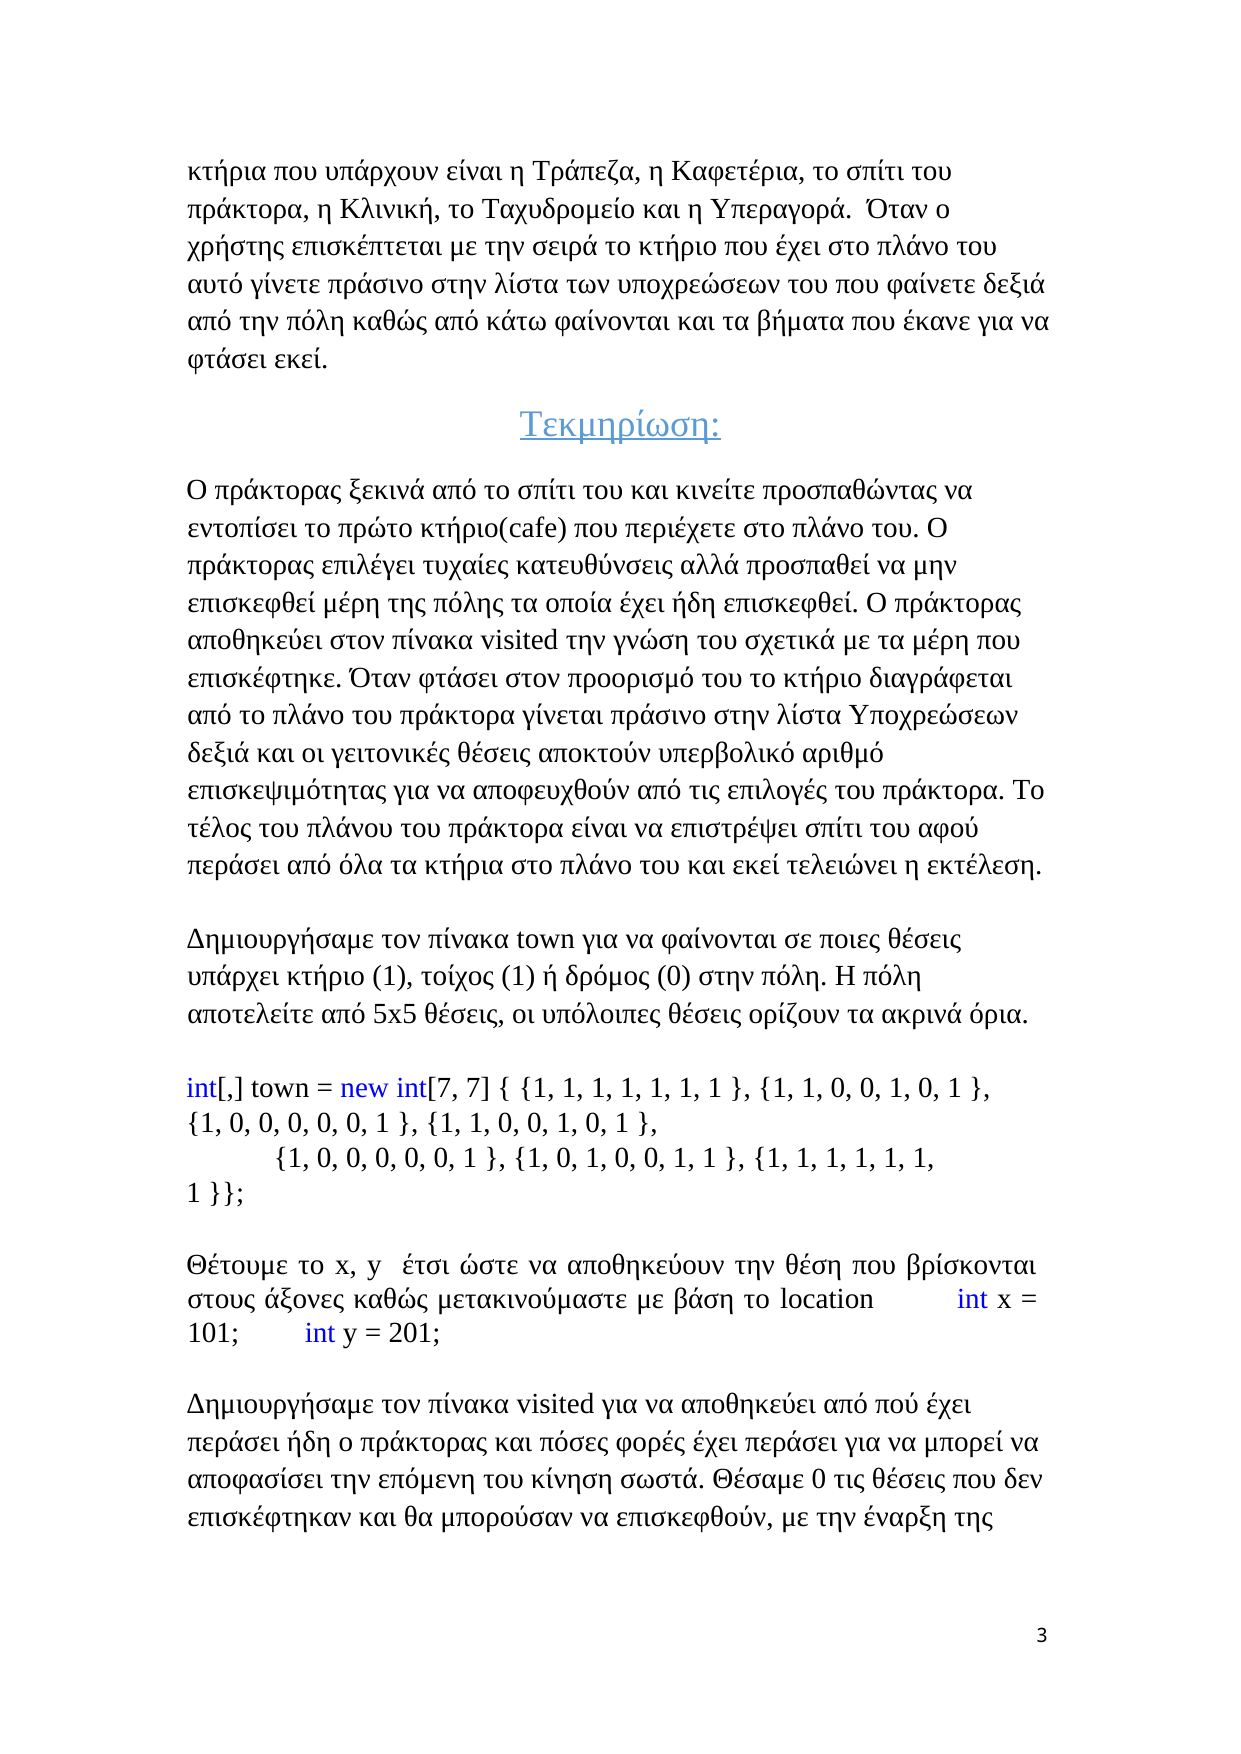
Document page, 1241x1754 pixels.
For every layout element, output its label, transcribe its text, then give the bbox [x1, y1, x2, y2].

text Δημιουργήσαμε τον πίνακα town για να φαίνονται σε ποιες θέσεις υπάρχει κτήριο (1), τοίχος (1) ή δρόμος (0) στην πόλη. Η πόλη αποτελείτε από 5x5 θέσεις, οι υπόλοιπες θέσεις ορίζουν τα ακρινά όρια. [186, 921, 1052, 1029]
text Δημιουργήσαμε τον πίνακα visited για να αποθηκεύει από πού έχει περάσει ήδη ο πράκτορας και πόσες φορές έχει περάσει για να μπορεί να αποφασίσει την επόμενη του κίνηση σωστά. Θέσαμε 0 τις θέσεις που δεν επισκέφτηκαν και θα μπορούσαν να επισκεφθούν, με την έναρξη της [186, 1387, 1052, 1533]
text int[,] town = new int[7, 7] { {1, 1, 1, 1, 1, 1, 1 }, {1, 1, 0, 0, 1, 0, 1 }, [186, 1070, 1048, 1103]
text Θέτουμε το x, y έτσι ώστε να αποθηκεύουν την θέση που βρίσκονται στους άξονες καθώς μετακινούμαστε με βάση το location int x = 101; int y = 201; [186, 1247, 1037, 1349]
text {1, 0, 0, 0, 0, 0, 1 }, {1, 1, 0, 0, 1, 0, 1 }, [186, 1105, 1048, 1138]
text Τεκμηρίωση: [187, 401, 1052, 444]
text κτήρια που υπάρχουν είναι η Τράπεζα, η Καφετέρια, το σπίτι του πράκτορα, η Κλινική, το Ταχυδρομείο και η Υπεραγορά. Όταν ο χρήστης επισκέπτεται με την σειρά το κτήριο που έχει στο πλάνο του αυτό γίνετε πράσινο στην λίστα των υποχρεώσεων του που φαίνετε δεξιά από την πόλη καθώς από κάτω φαίνονται και τα βήματα που έκανε για να φτάσει εκεί. [186, 153, 1052, 374]
text Ο πράκτορας ξεκινά από το σπίτι του και κινείτε προσπαθώντας να εντοπίσει το πρώτο κτήριο(cafe) που περιέχετε στο πλάνο του. Ο πράκτορας επιλέγει τυχαίες κατευθύνσεις αλλά προσπαθεί να μην επισκεφθεί μέρη της πόλης τα οποία έχει ήδη επισκεφθεί. Ο πράκτορας αποθηκεύει στον πίνακα visited την γνώση του σχετικά με τα μέρη που επισκέφτηκε. Όταν φτάσει στον προορισμό του το κτήριο διαγράφεται από το πλάνο του πράκτορα γίνεται πράσινο στην λίστα Υποχρεώσεων δεξιά και οι γειτονικές θέσεις αποκτούν υπερβολικό αριθμό επισκεψιμότητας για να αποφευχθούν από τις επιλογές του πράκτορα. Το τέλος του πλάνου του πράκτορα είναι να επιστρέψει σπίτι του αφού περάσει από όλα τα κτήρια στο πλάνο του και εκεί τελειώνει η εκτέλεση. [186, 472, 1052, 881]
text 1 }}; [186, 1175, 1048, 1208]
text {1, 0, 0, 0, 0, 0, 1 }, {1, 0, 1, 0, 0, 1, 1 }, {1, 1, 1, 1, 1, 1, [186, 1140, 1048, 1173]
